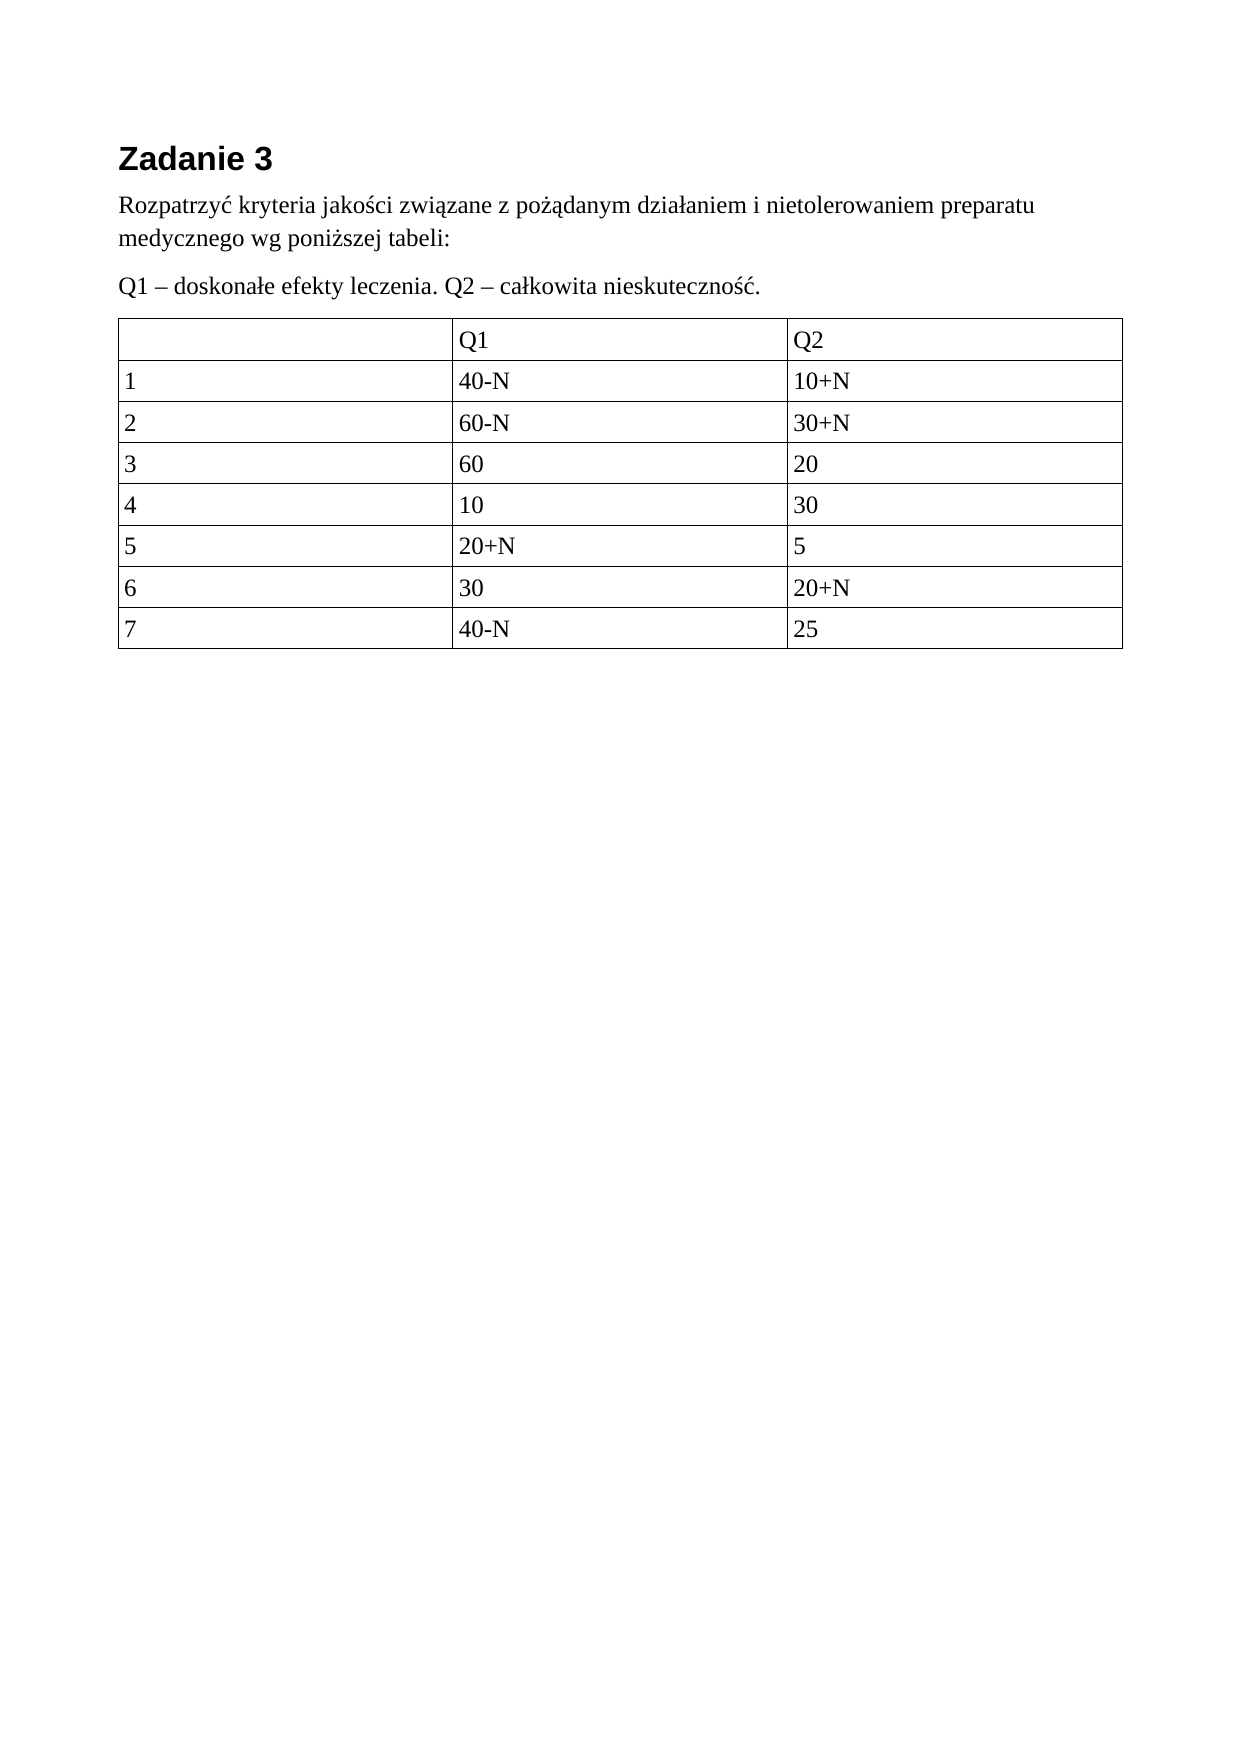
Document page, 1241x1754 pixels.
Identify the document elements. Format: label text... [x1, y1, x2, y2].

table_cell 5 [788, 526, 1122, 566]
table_cell 30+N [788, 402, 1122, 442]
table_cell 20+N [788, 567, 1122, 607]
table_cell 20+N [453, 526, 787, 566]
table_cell 1 [119, 361, 452, 401]
table_cell 5 [119, 526, 452, 566]
table_cell 10+N [788, 361, 1122, 401]
table_cell 40-N [453, 361, 787, 401]
table_cell 30 [788, 484, 1122, 524]
subtitle Zadanie 3 [118, 139, 1122, 178]
table_cell 30 [453, 567, 787, 607]
table_cell 3 [119, 443, 452, 483]
table_header [119, 319, 452, 359]
table_cell 20 [788, 443, 1122, 483]
table_cell 60 [453, 443, 787, 483]
table_cell 40-N [453, 608, 787, 648]
text Rozpatrzyć kryteria jakości związane z pożądanym działaniem i nietolerowaniem preparatu medycznego wg poniższej tabeli: [118, 190, 1122, 252]
table_cell 4 [119, 484, 452, 524]
table_cell 6 [119, 567, 452, 607]
table_cell 25 [788, 608, 1122, 648]
table_cell 2 [119, 402, 452, 442]
text Q1 – doskonałe efekty leczenia. Q2 – całkowita nieskuteczność. [118, 271, 1122, 299]
table_header Q1 [453, 319, 787, 359]
table_cell 10 [453, 484, 787, 524]
table_cell 60-N [453, 402, 787, 442]
table_header Q2 [788, 319, 1122, 359]
table_cell 7 [119, 608, 452, 648]
